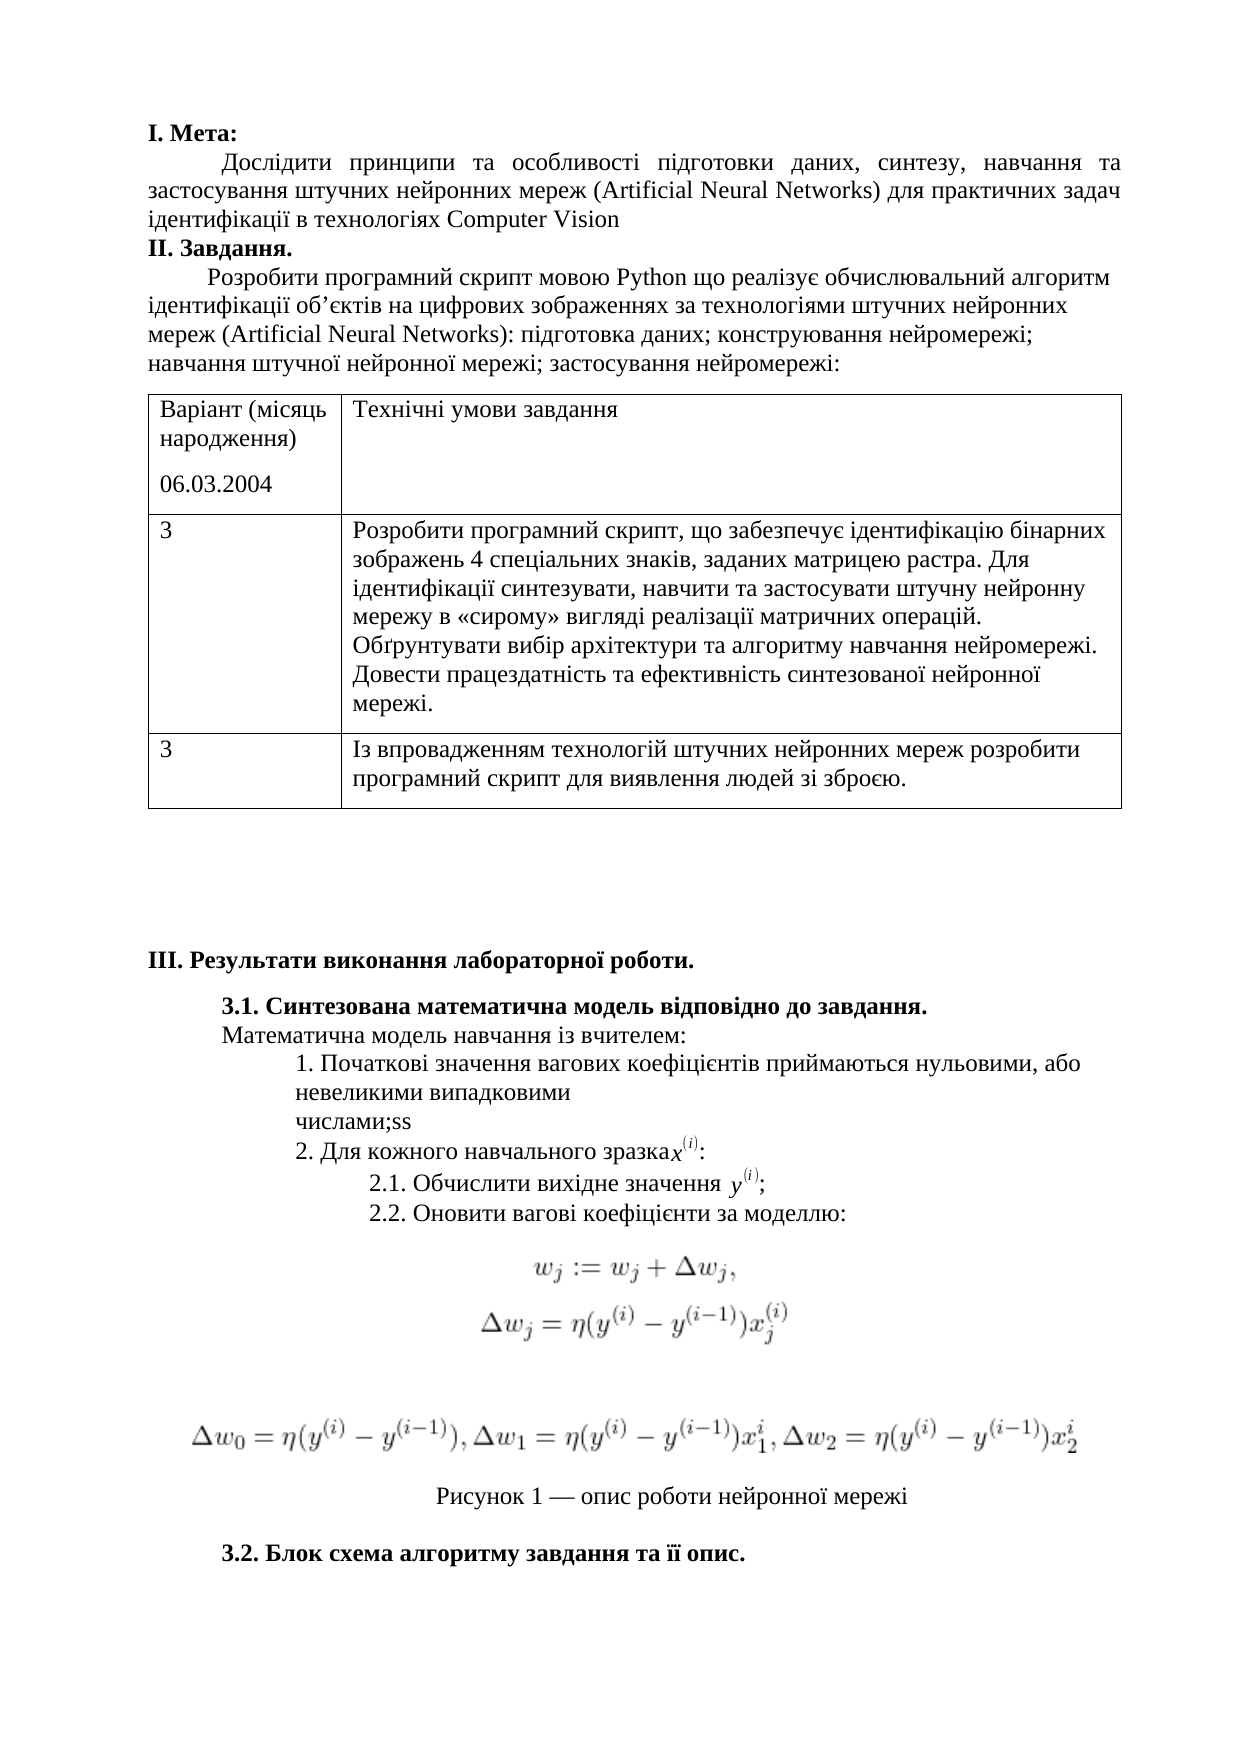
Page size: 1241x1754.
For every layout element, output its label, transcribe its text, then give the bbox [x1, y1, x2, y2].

text числами;ss [295, 1106, 1122, 1135]
text 2.1. Обчислити вихідне значення ; [369, 1166, 1122, 1198]
text 2.2. Оновити вагові коефіцієнти за моделлю: [369, 1198, 1122, 1227]
text 3.1. Синтезована математична модель відповідно до завдання. [221, 991, 1122, 1020]
text Дослідити принципи та особливості підготовки даних, синтезу, навчання та застосування штучних нейронних мереж (Artificial Neural Networks) для практичних задач ідентифікації в технологіях Computer Vision [148, 147, 1122, 233]
text Математична модель навчання із вчителем: [148, 1020, 1122, 1048]
text І. Мета: [148, 118, 1122, 147]
picture [192, 1255, 1078, 1453]
table_header Технічні умови завдання [342, 395, 1121, 514]
text Рисунок 1 — опис роботи нейронної мережі [221, 1481, 1122, 1510]
table_cell 3 [149, 515, 341, 733]
text ІІІ. Результати виконання лабораторної роботи. [148, 946, 1122, 974]
table_cell Розробити програмний скрипт, що забезпечує ідентифікацію бінарних зображень 4 спеціальних знаків, заданих матрицею растра. Для ідентифікації синтезувати, навчити та застосувати штучну нейронну мережу в «сирому» вигляді реалізації матричних операцій. Обґрунтувати вибір архітектури та алгоритму навчання нейромережі. Довести працездатність та ефективність синтезованої нейронної мережі. [342, 515, 1121, 733]
table_cell 3 [149, 734, 341, 808]
text 1. Початкові значення вагових коефіцієнтів приймаються нульовими, або невеликими випадковими [295, 1048, 1122, 1106]
text 2. Для кожного навчального зразка: [295, 1135, 1122, 1166]
text Розробити програмний скрипт мовою Python що реалізує обчислювальний алгоритм ідентифікації об’єктів на цифрових зображеннях за технологіями штучних нейронних мереж (Artificial Neural Networks): підготовка даних; конструювання нейромережі; навчання штучної нейронної мережі; застосування нейромережі: [148, 262, 1122, 377]
text 3.2. Блок схема алгоритму завдання та її опис. [148, 1538, 1122, 1567]
text ІІ. Завдання. [148, 233, 1122, 262]
table_cell Із впровадженням технологій штучних нейронних мереж розробити програмний скрипт для виявлення людей зі зброєю. [342, 734, 1121, 808]
table_header Варіант (місяць народження) 06.03.2004 [149, 395, 341, 514]
